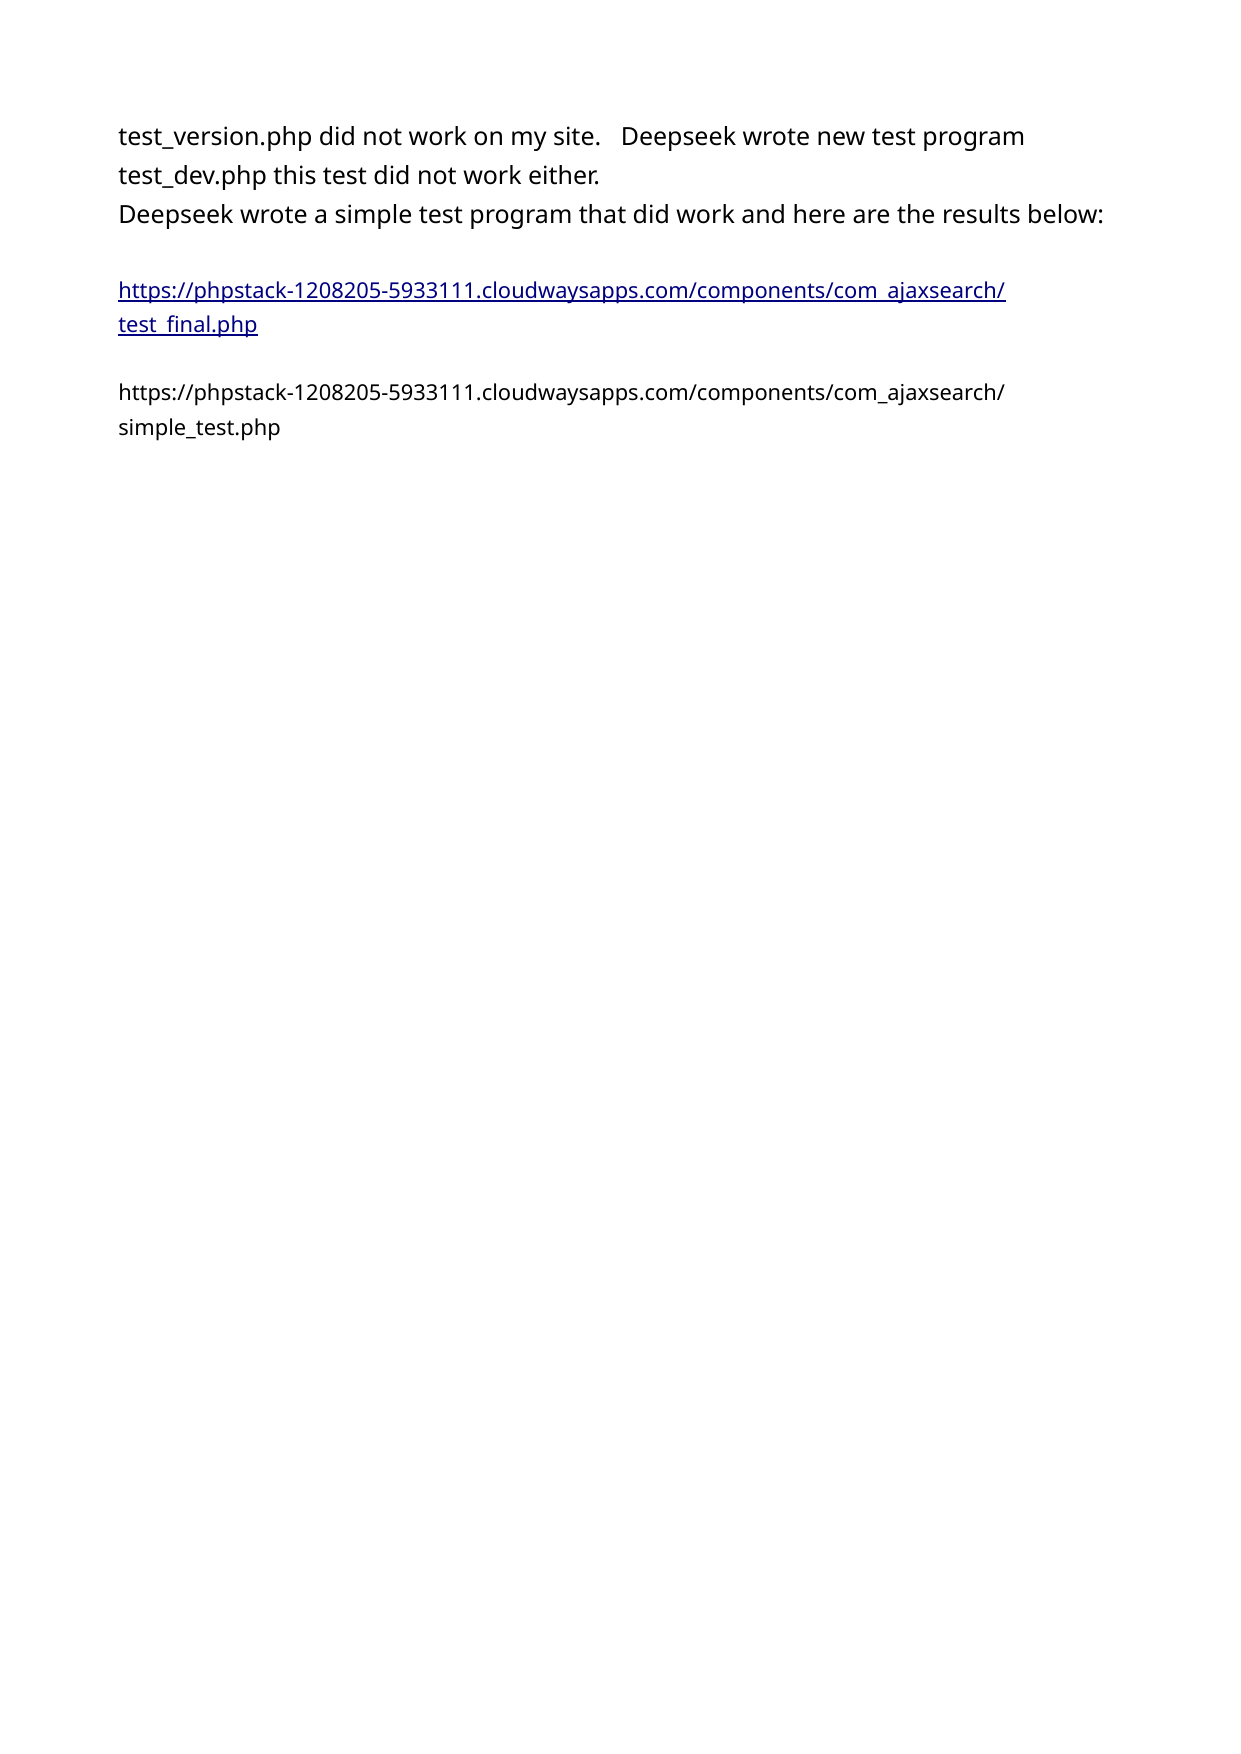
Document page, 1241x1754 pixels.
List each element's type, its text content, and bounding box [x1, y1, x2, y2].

text https://phpstack-1208205-5933111.cloudwaysapps.com/components/com_ajaxsearch/simple_test.php [118, 377, 1122, 441]
text Deepseek wrote a simple test program that did work and here are the results below: [118, 196, 1122, 231]
text test_version.php did not work on my site. Deepseek wrote new test program test_dev.php this test did not work either. [118, 118, 1122, 191]
text https://phpstack-1208205-5933111.cloudwaysapps.com/components/com_ajaxsearch/test_final.php [118, 275, 1122, 339]
